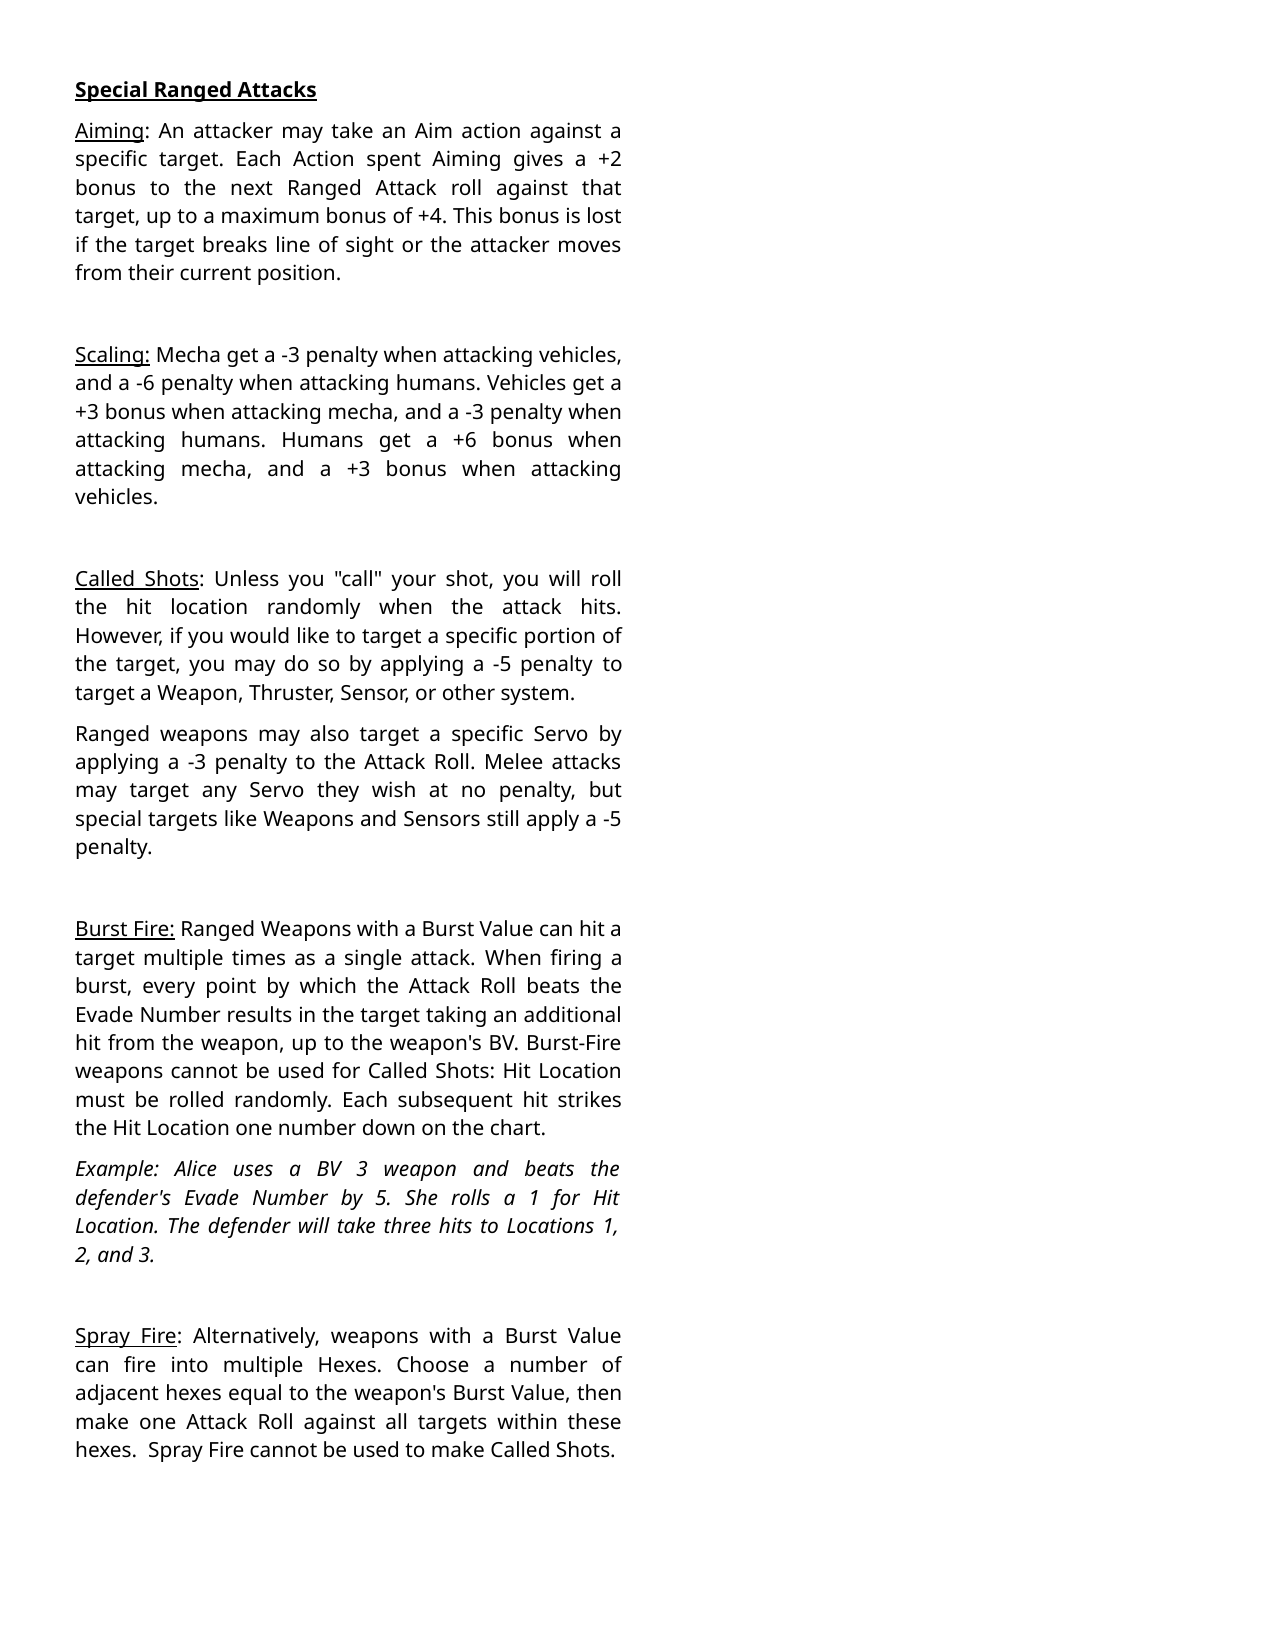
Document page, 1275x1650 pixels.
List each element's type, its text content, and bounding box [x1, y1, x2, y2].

text Spray Fire: Alternatively, weapons with a Burst Value can fire into multiple Hexes. Choose a number of adjacent hexes equal to the weapon's Burst Value, then make one Attack Roll against all targets within these hexes. Spray Fire cannot be used to make Called Shots. [75, 1322, 622, 1464]
text Example: Alice uses a BV 3 weapon and beats the defender's Evade Number by 5. She rolls a 1 for Hit Location. The defender will take three hits to Locations 1, 2, and 3. [75, 1154, 622, 1268]
text Burst Fire: Ranged Weapons with a Burst Value can hit a target multiple times as a single attack. When firing a burst, every point by which the Attack Roll beats the Evade Number results in the target taking an additional hit from the weapon, up to the weapon's BV. Burst-Fire weapons cannot be used for Called Shots: Hit Location must be rolled randomly. Each subsequent hit strikes the Hit Location one number down on the chart. [75, 914, 622, 1142]
text Aiming: An attacker may take an Aim action against a specific target. Each Action spent Aiming gives a +2 bonus to the next Ranged Attack roll against that target, up to a maximum bonus of +4. This bonus is lost if the target breaks line of sight or the attacker moves from their current position. [75, 116, 622, 287]
text Ranged weapons may also target a specific Servo by applying a -3 penalty to the Attack Roll. Melee attacks may target any Servo they wish at no penalty, but special targets like Weapons and Sensors still apply a -5 penalty. [75, 719, 622, 861]
text Called Shots: Unless you "call" your shot, you will roll the hit location randomly when the attack hits. However, if you would like to target a specific portion of the target, you may do so by applying a -5 penalty to target a Weapon, Thruster, Sensor, or other system. [75, 564, 622, 706]
text Special Ranged Attacks [75, 75, 622, 103]
text Scaling: Mecha get a -3 penalty when attacking vehicles, and a -6 penalty when attacking humans. Vehicles get a +3 bonus when attacking mecha, and a -3 penalty when attacking humans. Humans get a +6 bonus when attacking mecha, and a +3 bonus when attacking vehicles. [75, 340, 622, 511]
